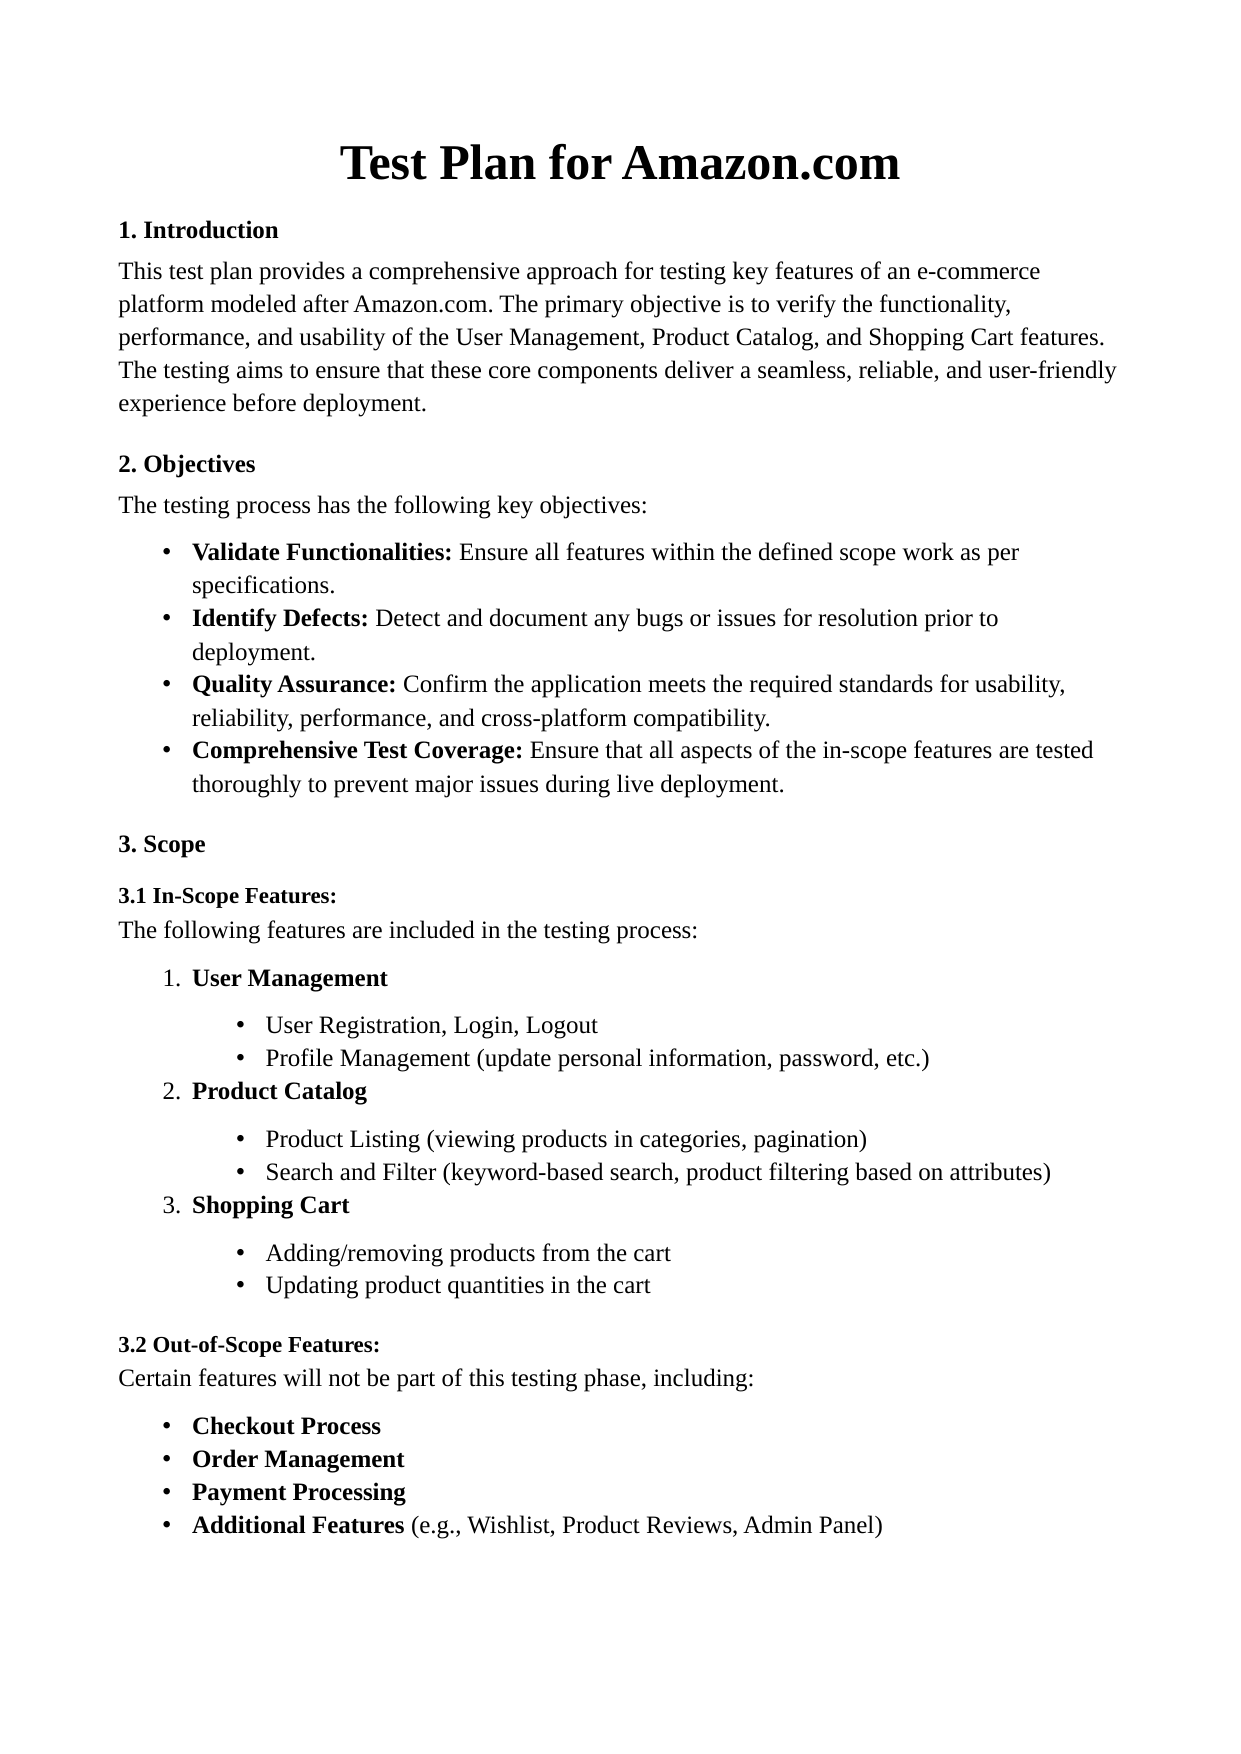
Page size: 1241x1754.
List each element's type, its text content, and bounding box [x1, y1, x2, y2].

subtitle 2. Objectives [118, 449, 1122, 477]
list Additional Features (e.g., Wishlist, Product Reviews, Admin Panel) [162, 1510, 1122, 1539]
list Shopping Cart [162, 1190, 1122, 1219]
subtitle 3.2 Out-of-Scope Features: [118, 1331, 1122, 1357]
list Checkout Process [162, 1411, 1122, 1440]
list Payment Processing [162, 1477, 1122, 1506]
list Product Catalog [162, 1076, 1122, 1105]
list Search and Filter (keyword-based search, product filtering based on attributes) [236, 1157, 1122, 1186]
list Order Management [162, 1444, 1122, 1473]
list Quality Assurance: Confirm the application meets the required standards for usability, reliability, performance, and cross-platform compatibility. [162, 669, 1122, 731]
list Comprehensive Test Coverage: Ensure that all aspects of the in-scope features are tested thoroughly to prevent major issues during live deployment. [162, 736, 1122, 797]
list Updating product quantities in the cart [236, 1271, 1122, 1299]
subtitle 3. Scope [118, 829, 1122, 857]
list Adding/removing products from the cart [236, 1238, 1122, 1266]
text The following features are included in the testing process: [118, 915, 1122, 944]
subtitle 3.1 In-Scope Features: [118, 882, 1122, 909]
list Validate Functionalities: Ensure all features within the defined scope work as per specifications. [162, 537, 1122, 599]
list Profile Management (update personal information, password, etc.) [236, 1043, 1122, 1072]
text The testing process has the following key objectives: [118, 490, 1122, 519]
subtitle Test Plan for Amazon.com [118, 133, 1122, 190]
list Product Listing (viewing products in categories, pagination) [236, 1124, 1122, 1153]
text This test plan provides a comprehensive approach for testing key features of an e-commerce platform modeled after Amazon.com. The primary objective is to verify the functionality, performance, and usability of the User Management, Product Catalog, and Shopping Cart features. The testing aims to ensure that these core components deliver a seamless, reliable, and user-friendly experience before deployment. [118, 256, 1122, 417]
list Identify Defects: Detect and document any bugs or issues for resolution prior to deployment. [162, 603, 1122, 665]
list User Registration, Login, Logout [236, 1010, 1122, 1039]
subtitle 1. Introduction [118, 215, 1122, 244]
text Certain features will not be part of this testing phase, including: [118, 1363, 1122, 1392]
list User Management [162, 963, 1122, 991]
